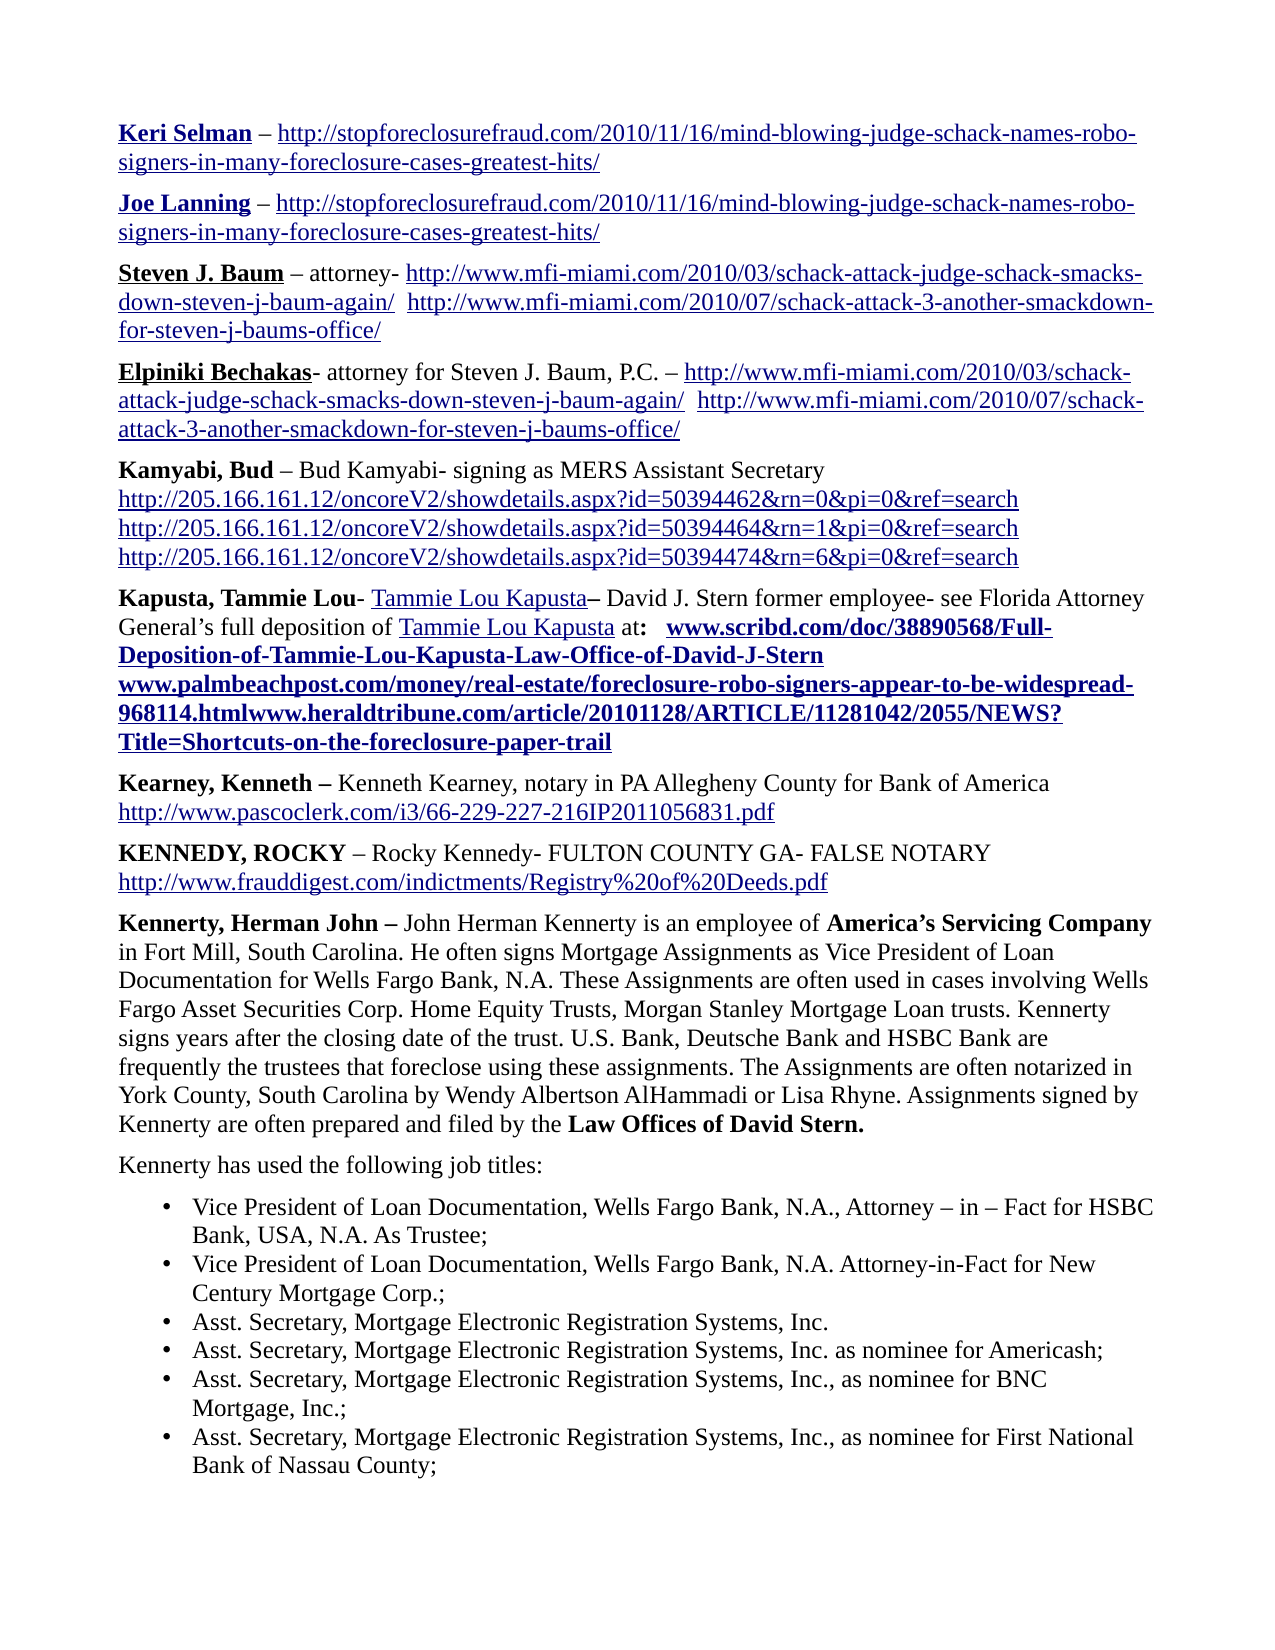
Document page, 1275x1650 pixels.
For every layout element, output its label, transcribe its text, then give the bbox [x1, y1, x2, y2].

list Vice President of Loan Documentation, Wells Fargo Bank, N.A. Attorney-in-Fact for New Century Mortgage Corp.; [162, 1249, 1157, 1307]
text Steven J. Baum – attorney- http://www.mfi-miami.com/2010/03/schack-attack-judge-schack-smacks-down-steven-j-baum-again/ http://www.mfi-miami.com/2010/07/schack-attack-3-another-smackdown-for-steven-j-baums-office/ [118, 258, 1157, 344]
text Kennerty, Herman John – John Herman Kennerty is an employee of America’s Servicing Company in Fort Mill, South Carolina. He often signs Mortgage Assignments as Vice President of Loan Documentation for Wells Fargo Bank, N.A. These Assignments are often used in cases involving Wells Fargo Asset Securities Corp. Home Equity Trusts, Morgan Stanley Mortgage Loan trusts. Kennerty signs years after the closing date of the trust. U.S. Bank, Deutsche Bank and HSBC Bank are frequently the trustees that foreclose using these assignments. The Assignments are often notarized in York County, South Carolina by Wendy Albertson Al­Hammadi or Lisa Rhyne. Assignments signed by Kennerty are often prepared and filed by the Law Offices of David Stern. [118, 908, 1157, 1138]
list Asst. Secretary, Mortgage Electronic Registration Systems, Inc. [162, 1307, 1157, 1336]
text Kennerty has used the following job titles: [118, 1151, 1157, 1179]
list Asst. Secretary, Mortgage Electronic Registration Systems, Inc., as nominee for BNC Mortgage, Inc.; [162, 1364, 1157, 1422]
list Asst. Secretary, Mortgage Electronic Registration Systems, Inc., as nominee for First National Bank of Nassau County; [162, 1422, 1157, 1479]
text Joe Lanning – http://stopforeclosurefraud.com/2010/11/16/mind-blowing-judge-schack-names-robo-signers-in-many-foreclosure-cases-greatest-hits/ [118, 188, 1157, 246]
text Elpiniki Bechakas- attorney for Steven J. Baum, P.C. – http://www.mfi-miami.com/2010/03/schack-attack-judge-schack-smacks-down-steven-j-baum-again/ http://www.mfi-miami.com/2010/07/schack-attack-3-another-smackdown-for-steven-j-baums-office/ [118, 357, 1157, 443]
text Kearney, Kenneth – Kenneth Kearney, notary in PA Allegheny County for Bank of America http://www.pascoclerk.com/i3/66-229-227-216IP2011056831.pdf [118, 768, 1157, 826]
text KENNEDY, ROCKY – Rocky Kennedy- FULTON COUNTY GA- FALSE NOTARY http://www.frauddigest.com/indictments/Registry%20of%20Deeds.pdf [118, 838, 1157, 896]
list Asst. Secretary, Mortgage Electronic Registration Systems, Inc. as nominee for Americash; [162, 1336, 1157, 1364]
text Kapusta, Tammie Lou- Tammie Lou Kapusta– David J. Stern former employee- see Florida Attorney General’s full deposition of Tammie Lou Kapusta at: www.scribd.com/doc/38890568/Full-Deposition-of-Tammie-Lou-Kapusta-Law-Office-of-David-J-Stern www.palmbeachpost.com/money/real-estate/foreclosure-robo-signers-appear-to-be-widespread-968114.htmlwww.heraldtribune.com/article/20101128/ARTICLE/11281042/2055/NEWS?Title=Shortcuts-on-the-foreclosure-paper-trail [118, 583, 1157, 756]
text Kamyabi, Bud – Bud Kamyabi- signing as MERS Assistant Secretary http://205.166.161.12/oncoreV2/showdetails.aspx?id=50394462&rn=0&pi=0&ref=search http://205.166.161.12/oncoreV2/showdetails.aspx?id=50394464&rn=1&pi=0&ref=search http://205.166.161.12/oncoreV2/showdetails.aspx?id=50394474&rn=6&pi=0&ref=search [118, 456, 1157, 571]
text Keri Selman – http://stopforeclosurefraud.com/2010/11/16/mind-blowing-judge-schack-names-robo-signers-in-many-foreclosure-cases-greatest-hits/ [118, 118, 1157, 176]
list Vice President of Loan Documentation, Wells Fargo Bank, N.A., Attorney – in – Fact for HSBC Bank, USA, N.A. As Trustee; [162, 1192, 1157, 1249]
